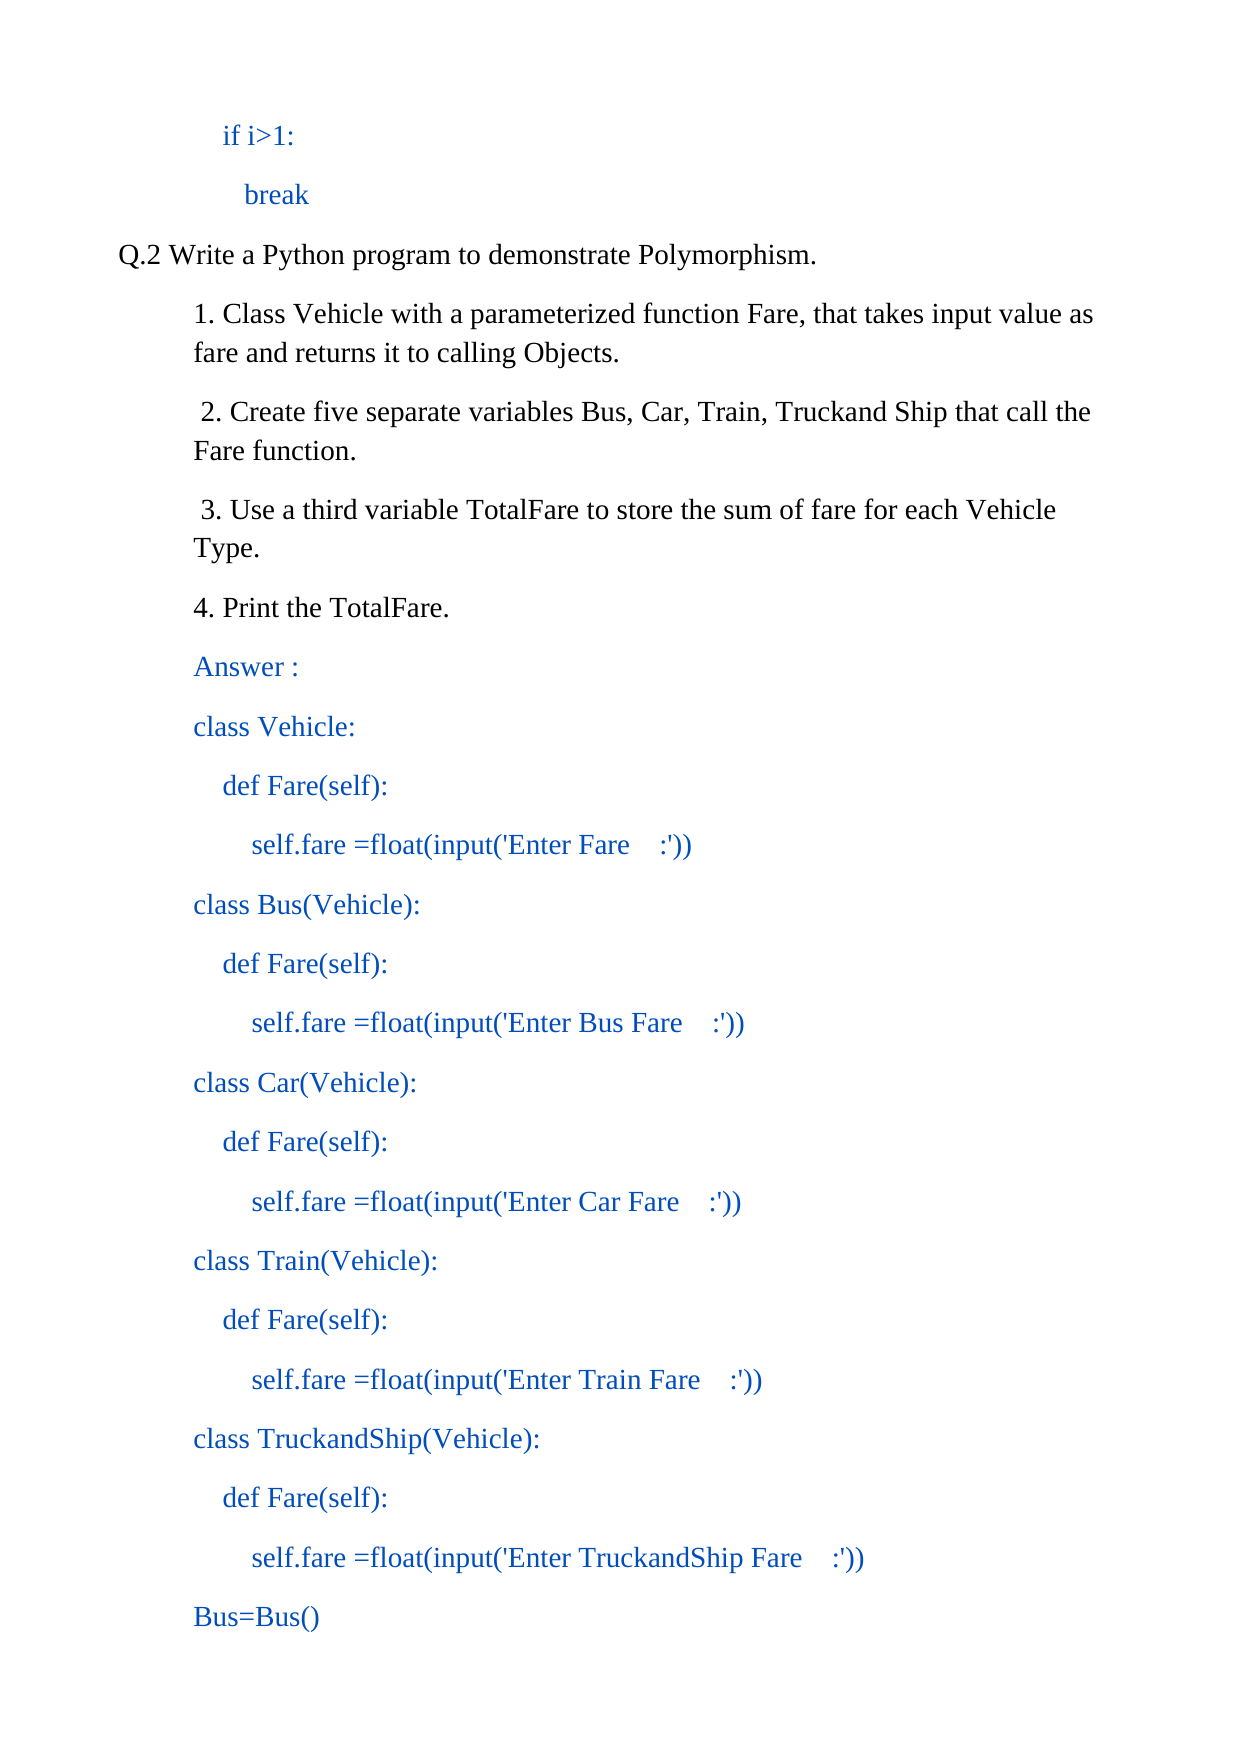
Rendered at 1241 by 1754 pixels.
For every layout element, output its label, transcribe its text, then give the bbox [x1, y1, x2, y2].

text self.fare =float(input('Enter Car Fare :')) [193, 1184, 1122, 1217]
text Bus=Bus() [193, 1599, 1122, 1633]
text 3. Use a third variable TotalFare to store the sum of fare for each Vehicle Type. [193, 492, 1122, 564]
text 2. Create five separate variables Bus, Car, Train, Truckand Ship that call the Fare function. [193, 394, 1122, 466]
text if i>1: [193, 118, 1122, 152]
text class Car(Vehicle): [193, 1065, 1122, 1098]
text self.fare =float(input('Enter Bus Fare :')) [193, 1006, 1122, 1039]
text def Fare(self): [193, 1124, 1122, 1158]
text Q.2 Write a Python program to demonstrate Polymorphism. [118, 237, 1122, 270]
text def Fare(self): [193, 946, 1122, 980]
text def Fare(self): [193, 1481, 1122, 1514]
text self.fare =float(input('Enter Fare :')) [193, 827, 1122, 861]
text self.fare =float(input('Enter TruckandShip Fare :')) [193, 1540, 1122, 1573]
text 4. Print the TotalFare. [193, 590, 1122, 623]
text self.fare =float(input('Enter Train Fare :')) [193, 1362, 1122, 1395]
text def Fare(self): [193, 768, 1122, 802]
text Answer : [193, 649, 1122, 683]
text class Vehicle: [193, 709, 1122, 742]
text class Bus(Vehicle): [193, 887, 1122, 920]
text class Train(Vehicle): [193, 1243, 1122, 1277]
text class TruckandShip(Vehicle): [193, 1421, 1122, 1455]
text def Fare(self): [193, 1302, 1122, 1336]
text 1. Class Vehicle with a parameterized function Fare, that takes input value as fare and returns it to calling Objects. [193, 296, 1122, 368]
text break [193, 177, 1122, 211]
